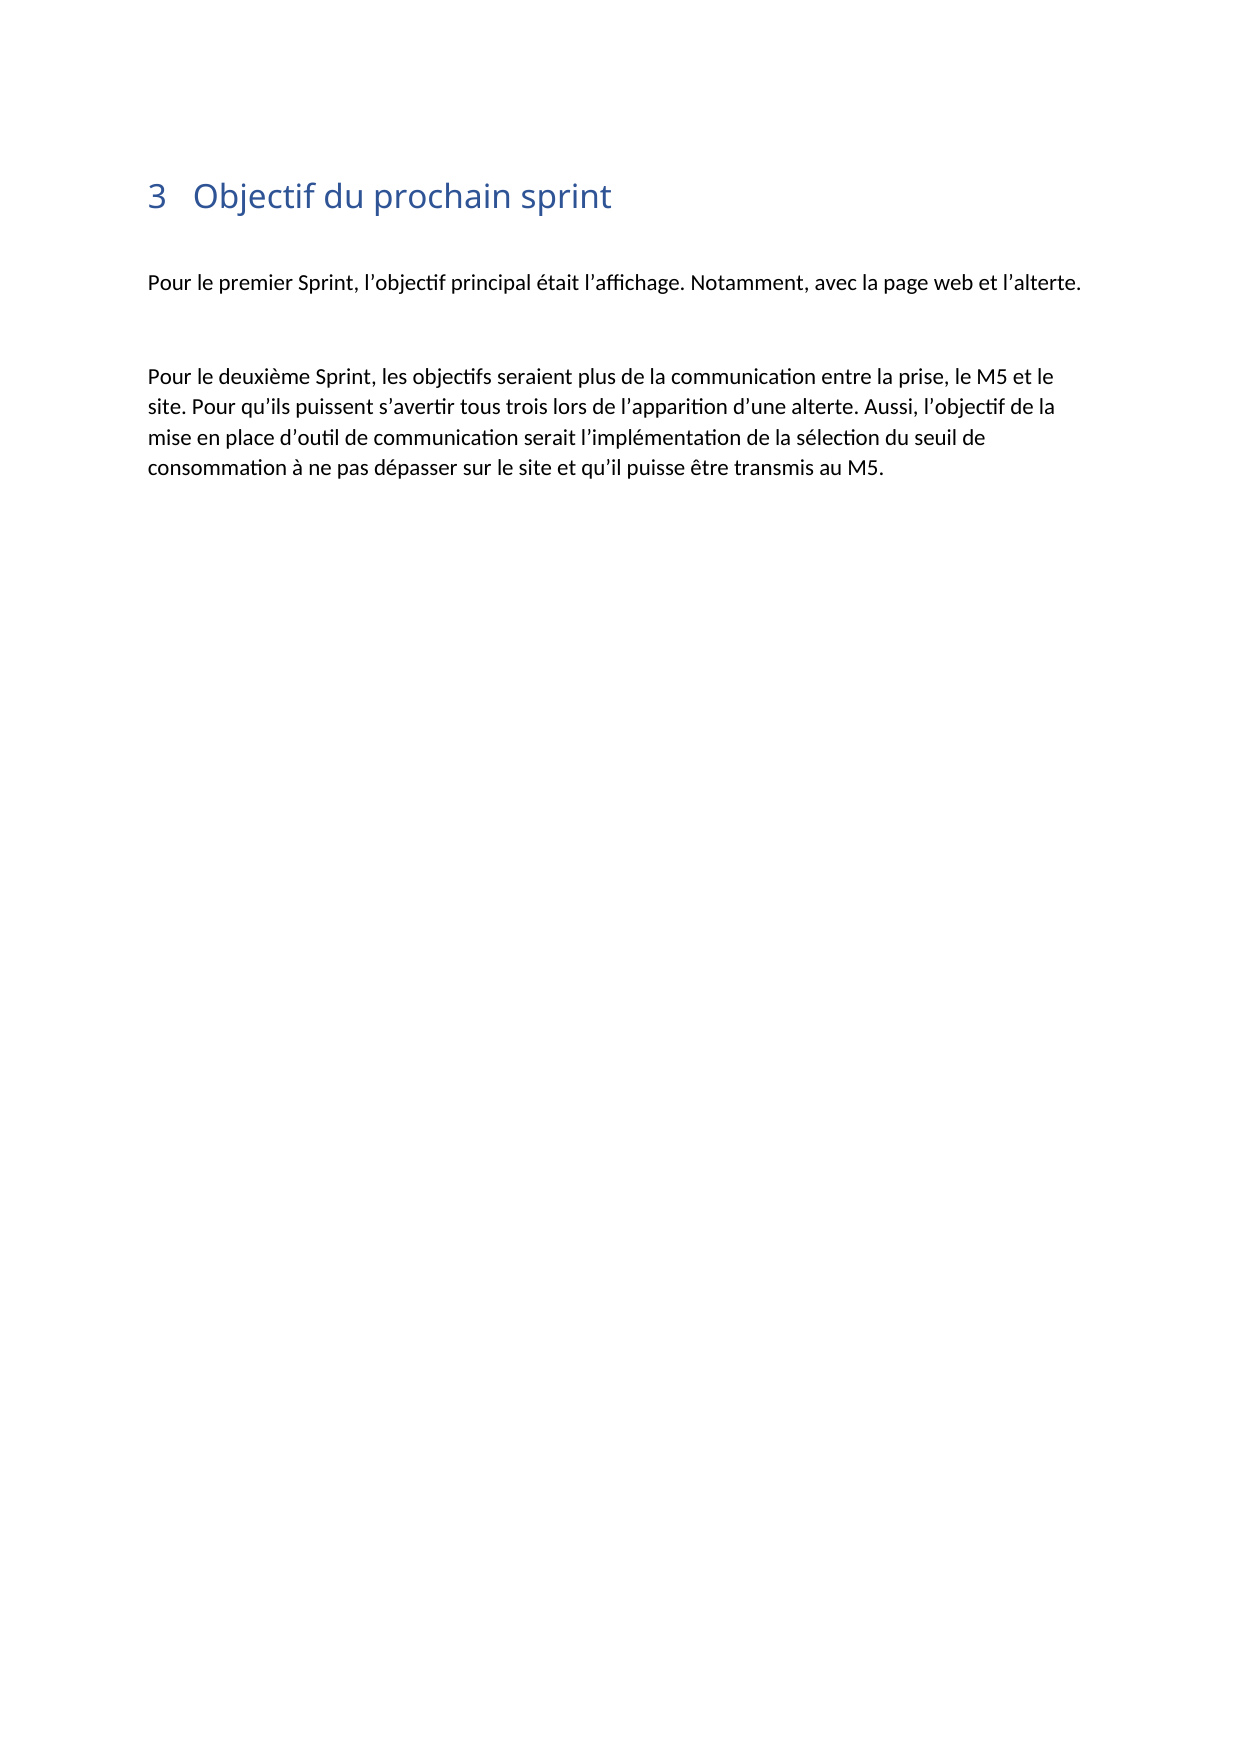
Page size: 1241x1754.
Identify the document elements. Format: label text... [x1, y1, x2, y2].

subtitle Objectif du prochain sprint [148, 173, 1093, 218]
text Pour le premier Sprint, l’objectif principal était l’affichage. Notamment, avec la page web et l’alterte. [148, 268, 1093, 296]
text Pour le deuxième Sprint, les objectifs seraient plus de la communication entre la prise, le M5 et le site. Pour qu’ils puissent s’avertir tous trois lors de l’apparition d’une alterte. Aussi, l’objectif de la mise en place d’outil de communication serait l’implémentation de la sélection du seuil de consommation à ne pas dépasser sur le site et qu’il puisse être transmis au M5. [148, 362, 1093, 481]
